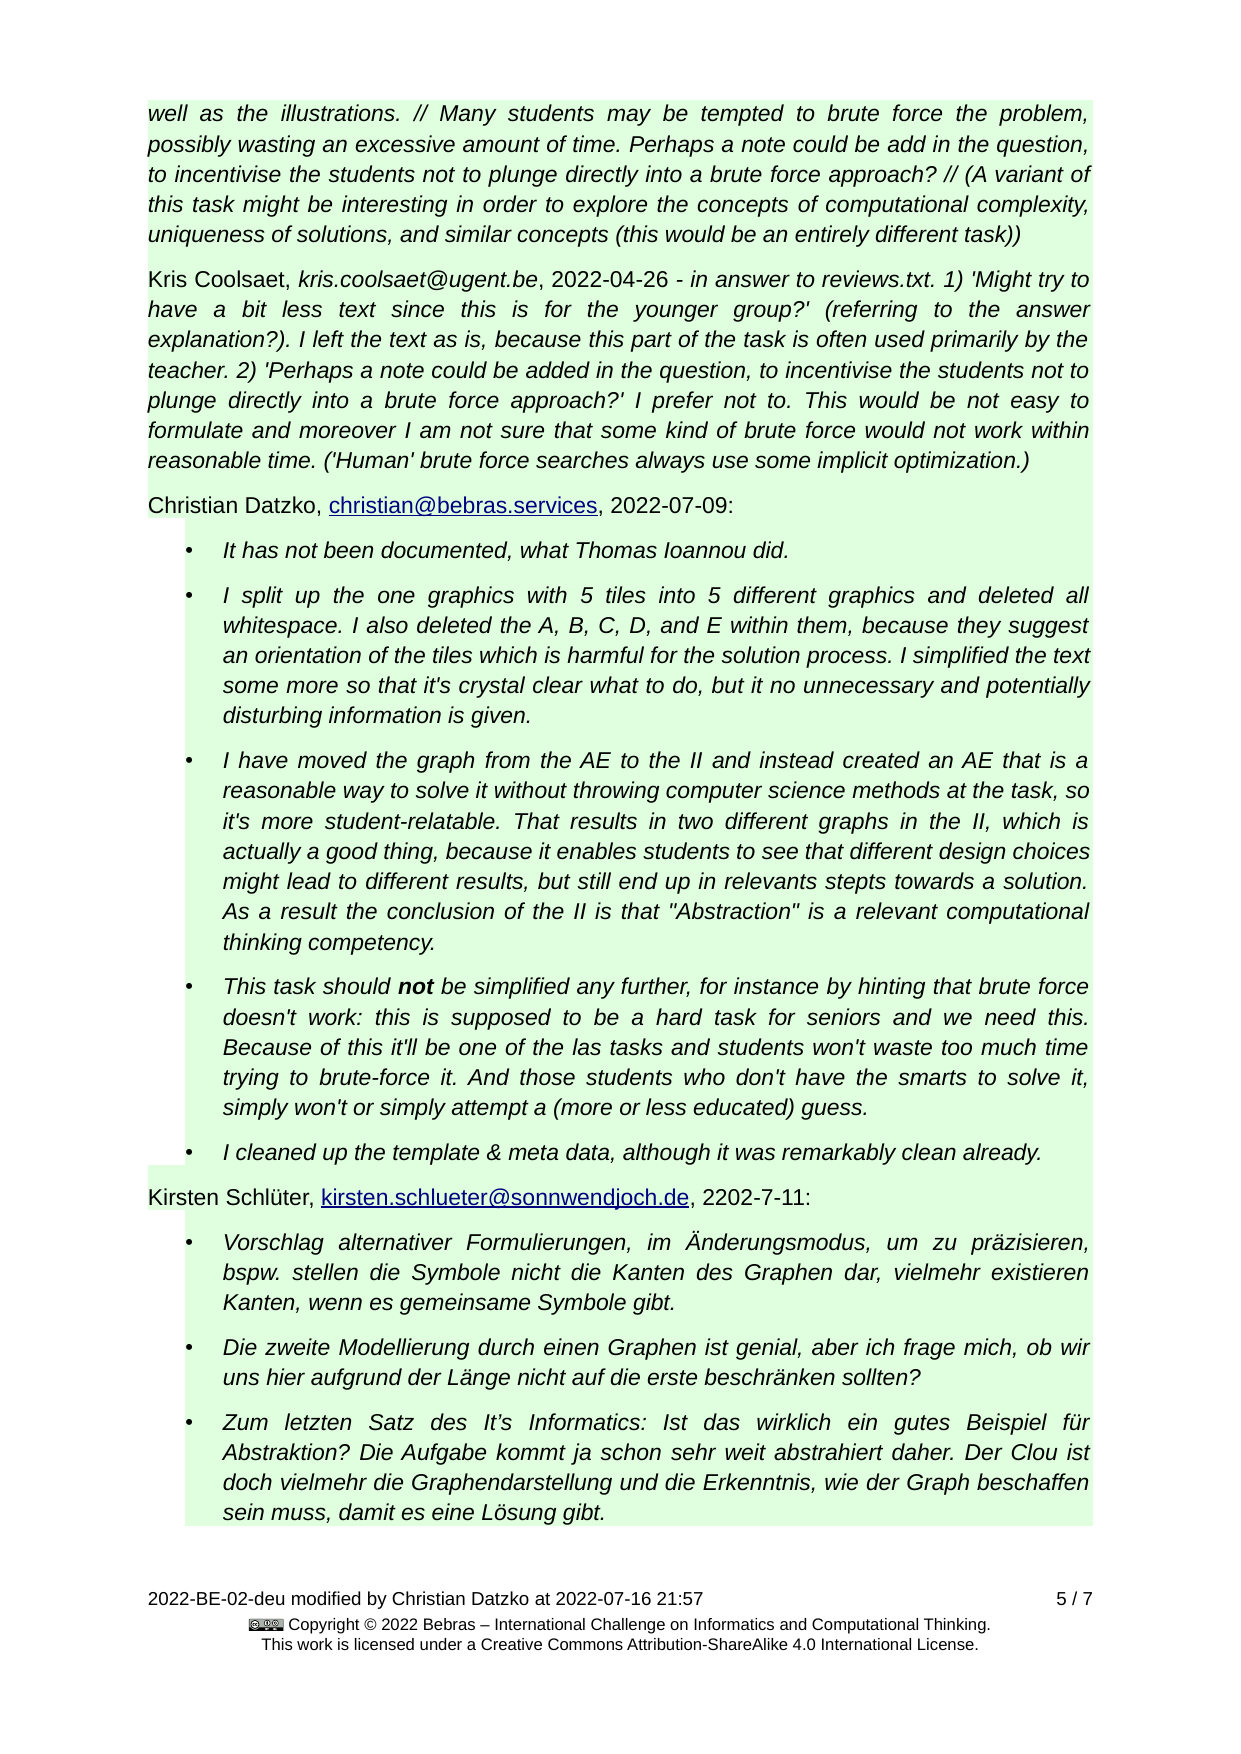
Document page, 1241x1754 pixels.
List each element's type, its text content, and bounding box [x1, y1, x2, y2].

text Christian Datzko, christian@bebras.services, 2022-07-09: [148, 492, 1093, 518]
list It has not been documented, what Thomas Ioannou did. [185, 537, 1093, 563]
text well as the illustrations. // Many students may be tempted to brute force the problem, possibly wasting an excessive amount of time. Perhaps a note could be add in the question, to incentivise the students not to plunge directly into a brute force approach? // (A variant of this task might be interesting in order to explore the concepts of computational complexity, uniqueness of solutions, and similar concepts (this would be an entirely different task)) [148, 100, 1093, 248]
text Kris Coolsaet, kris.coolsaet@ugent.be, 2022-04-26 - in answer to reviews.txt. 1) 'Might try to have a bit less text since this is for the younger group?' (referring to the answer explanation?). I left the text as is, because this part of the task is often used primarily by the teacher. 2) 'Perhaps a note could be added in the question, to incentivise the students not to plunge directly into a brute force approach?' I prefer not to. This would be not easy to formulate and moreover I am not sure that some kind of brute force would not work within reasonable time. ('Human' brute force searches always use some implicit optimization.) [148, 266, 1093, 474]
list Zum letzten Satz des It’s Informatics: Ist das wirklich ein gutes Beispiel für Abstraktion? Die Aufgabe kommt ja schon sehr weit abstrahiert daher. Der Clou ist doch vielmehr die Graphendarstellung und die Erkenntnis, wie der Graph beschaffen sein muss, damit es eine Lösung gibt. [185, 1409, 1093, 1526]
list I have moved the graph from the AE to the II and instead created an AE that is a reasonable way to solve it without throwing computer science methods at the task, so it's more student-relatable. That results in two different graphs in the II, which is actually a good thing, because it enables students to see that different design choices might lead to different results, but still end up in relevants stepts towards a solution. As a result the conclusion of the II is that "Abstraction" is a relevant computational thinking competency. [185, 747, 1093, 955]
list This task should not be simplified any further, for instance by hinting that brute force doesn't work: this is supposed to be a hard task for seniors and we need this. Because of this it'll be one of the las tasks and students won't waste too much time trying to brute-force it. And those students who don't have the smarts to solve it, simply won't or simply attempt a (more or less educated) guess. [185, 973, 1093, 1121]
list Die zweite Modellierung durch einen Graphen ist genial, aber ich frage mich, ob wir uns hier aufgrund der Länge nicht auf die erste beschränken sollten? [185, 1334, 1093, 1390]
list I cleaned up the template & meta data, although it was remarkably clean already. [185, 1139, 1093, 1165]
list I split up the one graphics with 5 tiles into 5 different graphics and deleted all whitespace. I also deleted the A, B, C, D, and E within them, because they suggest an orientation of the tiles which is harmful for the solution process. I simplified the text some more so that it's crystal clear what to do, but it no unnecessary and potentially disturbing information is given. [185, 582, 1093, 729]
list Vorschlag alternativer Formulierungen, im Änderungsmodus, um zu präzisieren, bspw. stellen die Symbole nicht die Kanten des Graphen dar, vielmehr existieren Kanten, wenn es gemeinsame Symbole gibt. [185, 1228, 1093, 1315]
text Kirsten Schlüter, kirsten.schlueter@sonnwendjoch.de, 2202-7-11: [148, 1184, 1093, 1210]
